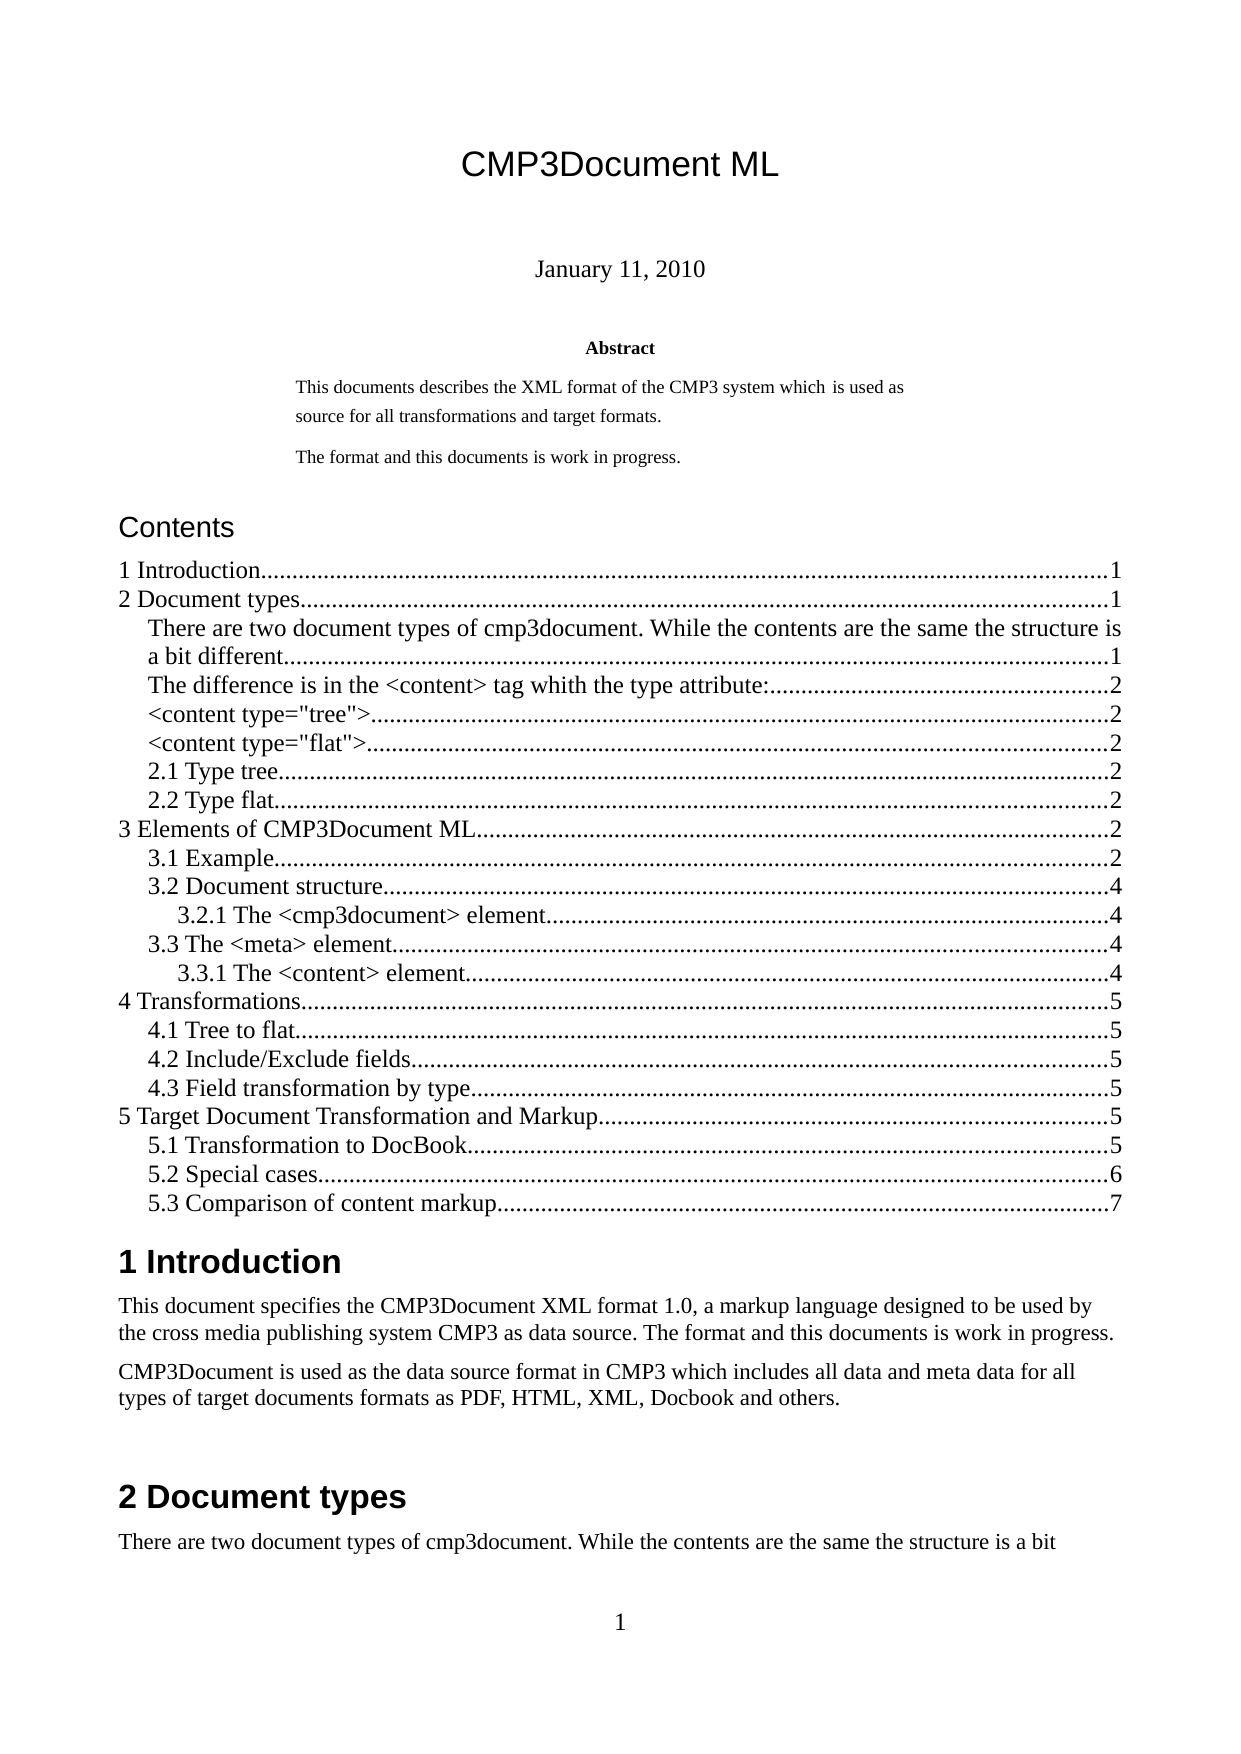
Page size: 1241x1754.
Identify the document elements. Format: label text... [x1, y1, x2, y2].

text 3 Elements of CMP3Document ML 2 [118, 814, 1122, 843]
text 5.3 Comparison of content markup 7 [148, 1188, 1122, 1216]
text 3.1 Example 2 [148, 843, 1122, 871]
text January 11, 2010 [118, 254, 1122, 283]
text 1 Introduction 1 [118, 555, 1122, 584]
text 3.2 Document structure 4 [148, 871, 1122, 900]
text There are two document types of cmp3document. While the contents are the same the structure is a bit different. 1 [148, 613, 1122, 670]
text 2.2 Type flat 2 [148, 785, 1122, 814]
text 2 Document types 1 [118, 584, 1122, 613]
text <content type="flat"> 2 [148, 728, 1122, 756]
text The format and this documents is work in progress. [295, 440, 945, 469]
text 4 Transformations 5 [118, 986, 1122, 1015]
text This documents describes the XML format of the CMP3 system which is used as source for all transformations and target formats. [295, 371, 945, 428]
text 3.3 The <meta> element 4 [148, 929, 1122, 958]
subtitle Introduction [118, 1241, 1122, 1280]
title CMP3Document ML [118, 143, 1122, 184]
text <content type="tree"> 2 [148, 699, 1122, 728]
text There are two document types of cmp3document. While the contents are the same the structure is a bit [118, 1528, 1122, 1554]
text 3.3.1 The <content> element 4 [177, 958, 1122, 986]
text 3.2.1 The <cmp3document> element 4 [177, 900, 1122, 929]
text 4.3 Field transformation by type 5 [148, 1073, 1122, 1101]
text 2.1 Type tree 2 [148, 756, 1122, 785]
text CMP3Document is used as the data source format in CMP3 which includes all data and meta data for all types of target documents formats as PDF, HTML, XML, Docbook and others. [118, 1358, 1122, 1411]
text The difference is in the <content> tag whith the type attribute: 2 [148, 670, 1122, 699]
text 4.2 Include/Exclude fields 5 [148, 1044, 1122, 1073]
subtitle Contents [118, 510, 1122, 543]
text 5 Target Document Transformation and Markup 5 [118, 1101, 1122, 1130]
text 5.1 Transformation to DocBook 5 [148, 1130, 1122, 1159]
text This document specifies the CMP3Document XML format 1.0, a markup language designed to be used by the cross media publishing system CMP3 as data source. The format and this documents is work in progress. [118, 1293, 1122, 1345]
subtitle Document types [118, 1477, 1122, 1515]
text 4.1 Tree to flat 5 [148, 1015, 1122, 1044]
text 5.2 Special cases 6 [148, 1159, 1122, 1188]
title Abstract [295, 337, 945, 358]
